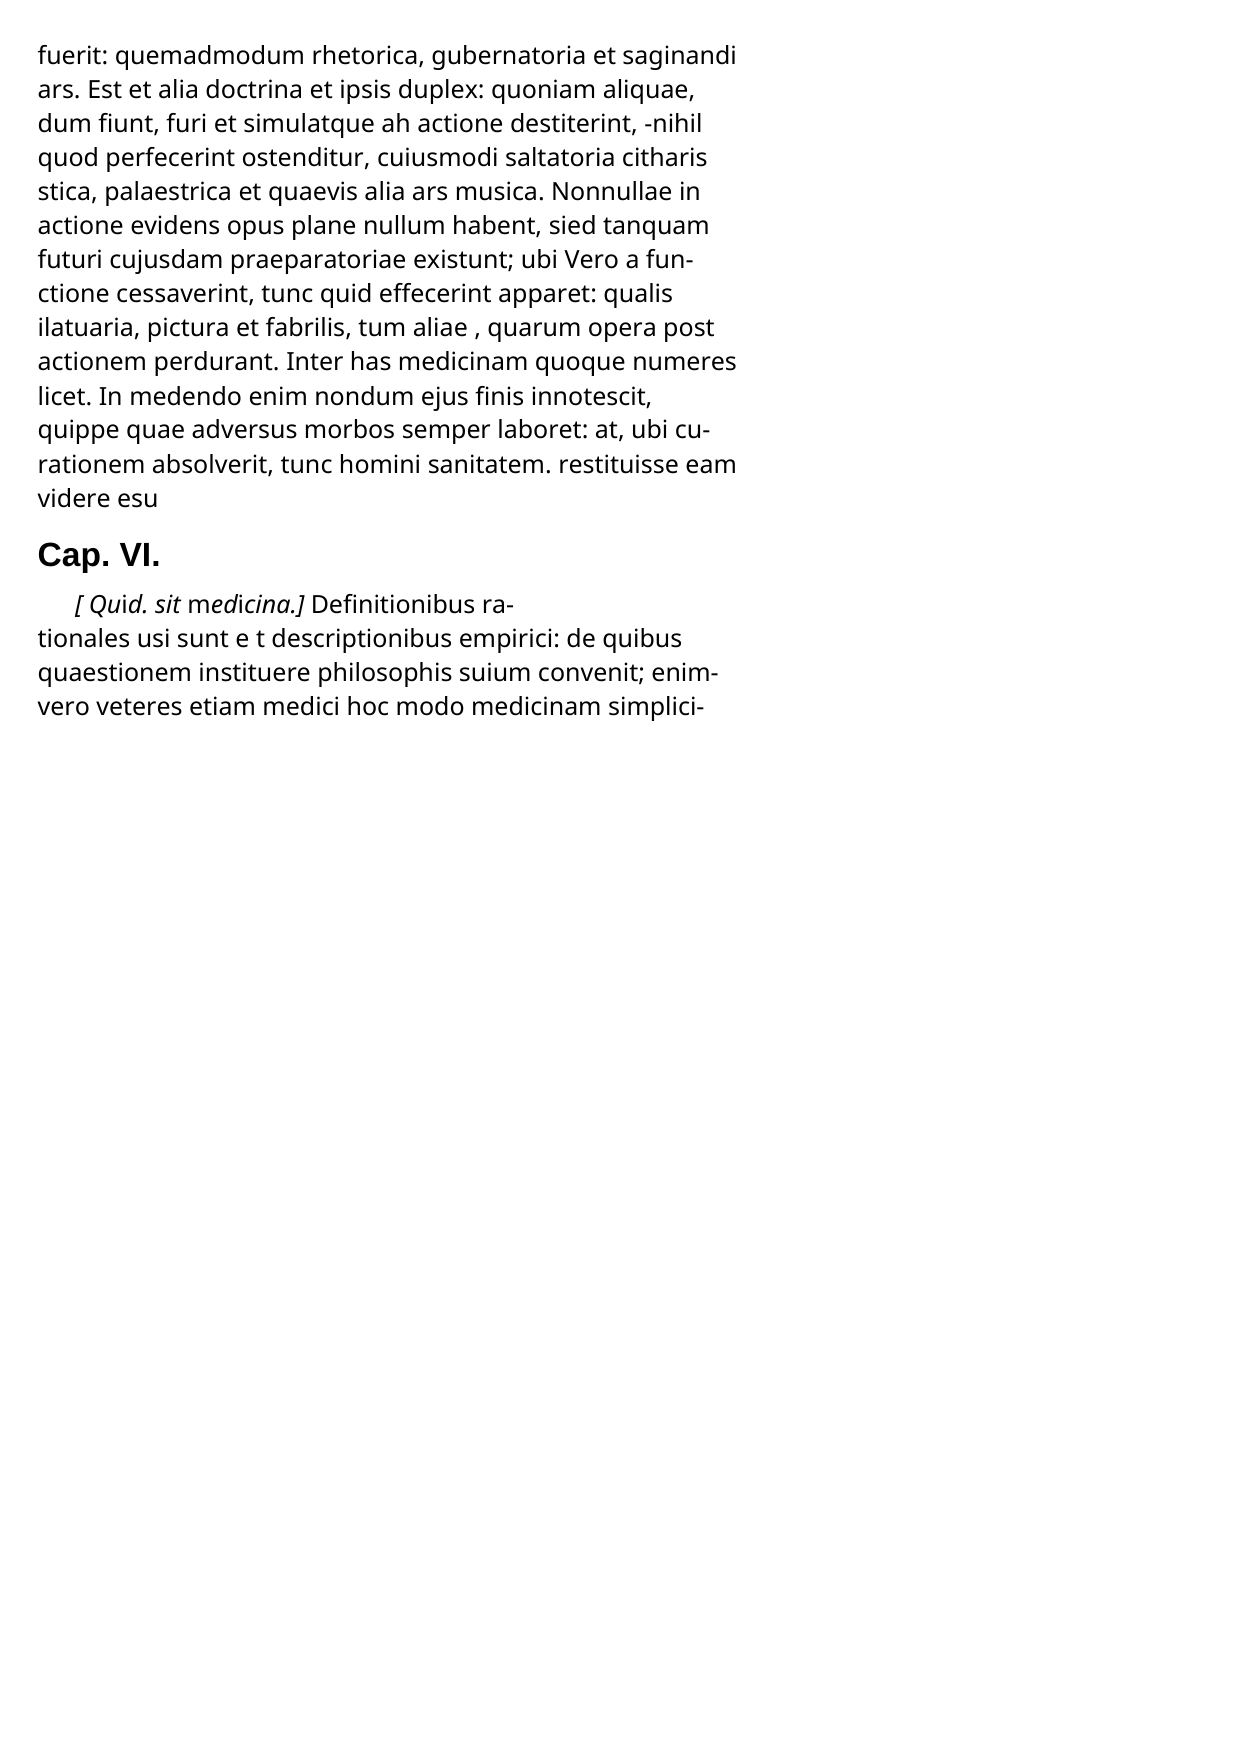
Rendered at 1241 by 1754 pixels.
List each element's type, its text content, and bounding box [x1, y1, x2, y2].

subtitle Cap. VI. [37, 535, 1203, 574]
text [ Quid. sit medicina.] Definitionibus ra- tionales usi sunt e t descriptionibus empirici: de quibus quaestionem instituere philosophis suium convenit; enim- vero veteres etiam medici hoc modo medicinam simplici- [37, 586, 1203, 723]
text fuerit: quemadmodum rhetorica, gubernatoria et saginandi ars. Est et alia doctrina et ipsis duplex: quoniam aliquae, dum fiunt, furi et simulatque ah actione destiterint, -nihil quod perfecerint ostenditur, cuiusmodi saltatoria citharis stica, palaestrica et quaevis alia ars musica. Nonnullae in actione evidens opus plane nullum habent, sied tanquam futuri cujusdam praeparatoriae existunt; ubi Vero a fun- ctione cessaverint, tunc quid effecerint apparet: qualis ilatuaria, pictura et fabrilis, tum aliae , quarum opera post actionem perdurant. Inter has medicinam quoque numeres licet. In medendo enim nondum ejus finis innotescit, quippe quae adversus morbos semper laboret: at, ubi cu- rationem absolverit, tunc homini sanitatem. restituisse eam videre esu [37, 37, 1203, 514]
